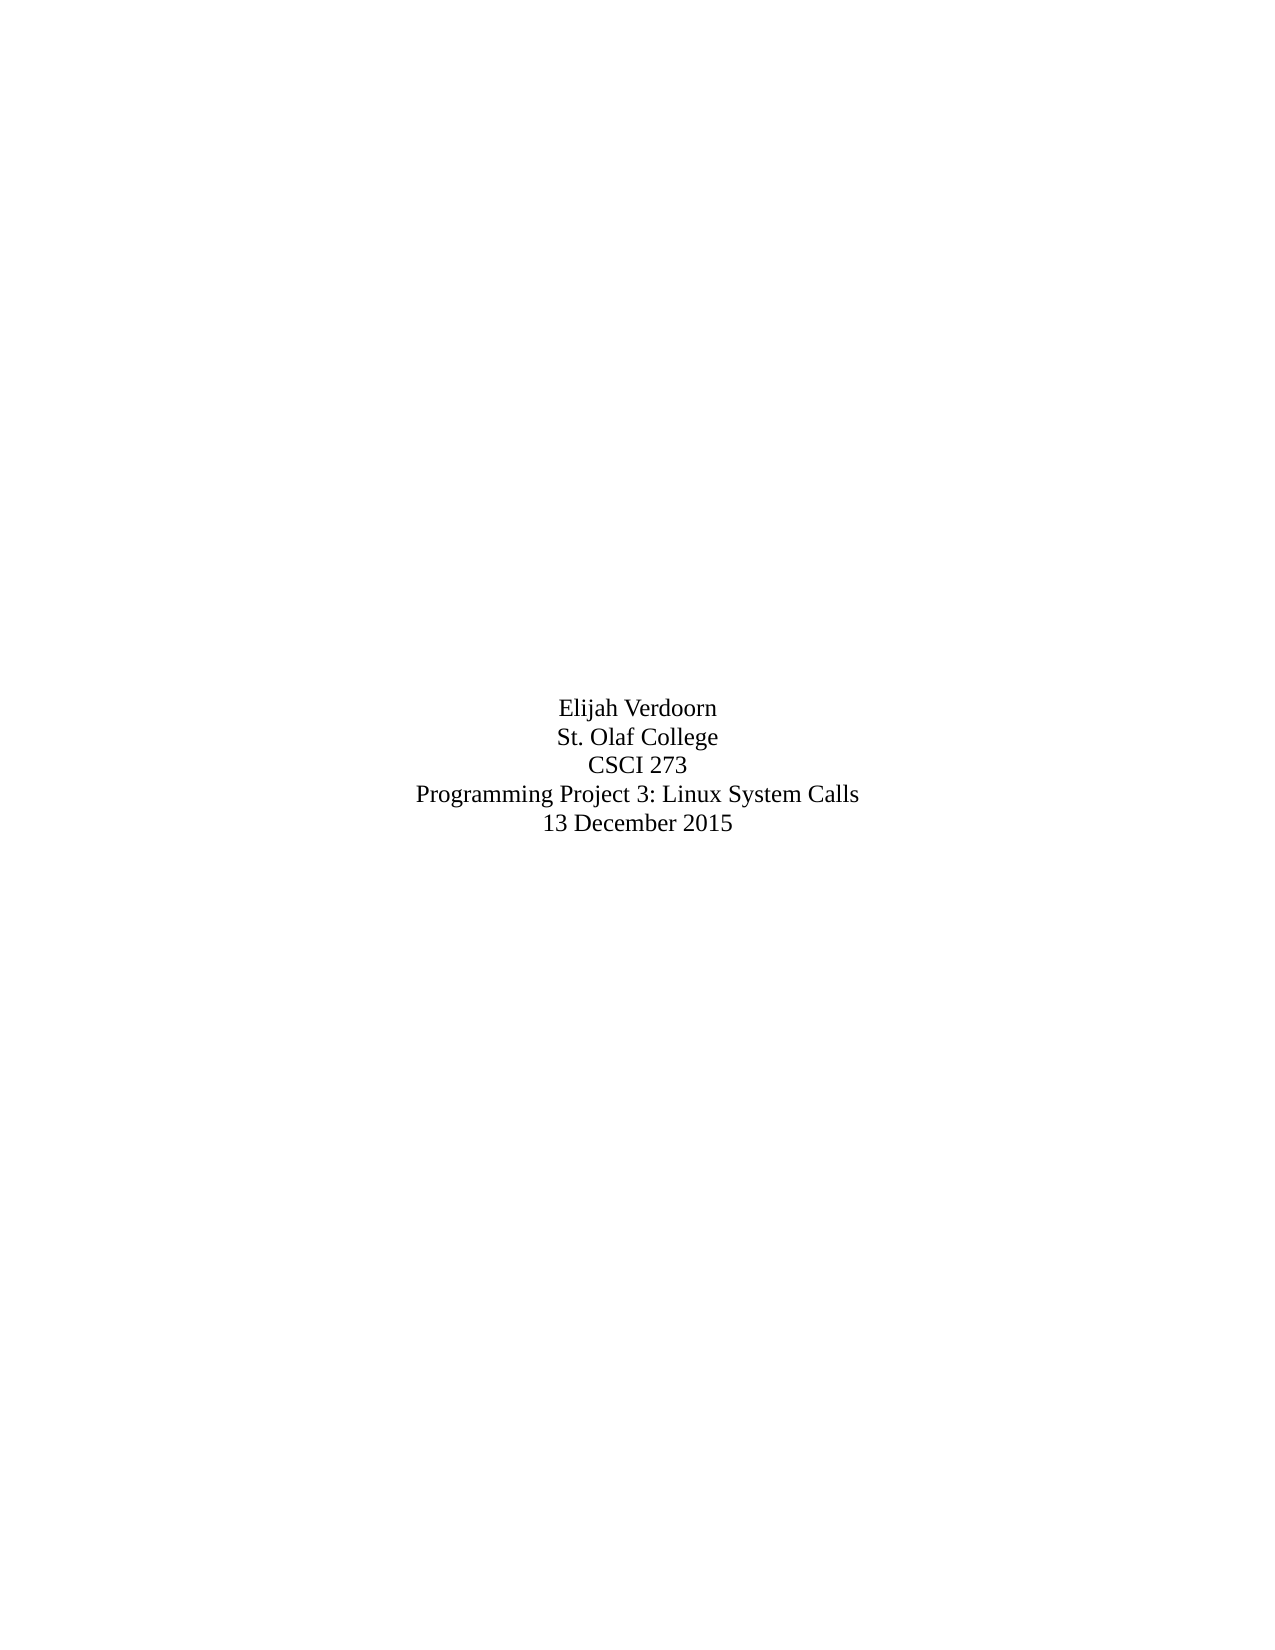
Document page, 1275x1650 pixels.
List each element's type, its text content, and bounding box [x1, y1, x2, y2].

text Programming Project 3: Linux System Calls [118, 779, 1157, 808]
text Elijah Verdoorn [118, 693, 1157, 722]
text CSCI 273 [118, 751, 1157, 779]
text 13 December 2015 [118, 808, 1157, 837]
text St. Olaf College [118, 722, 1157, 751]
